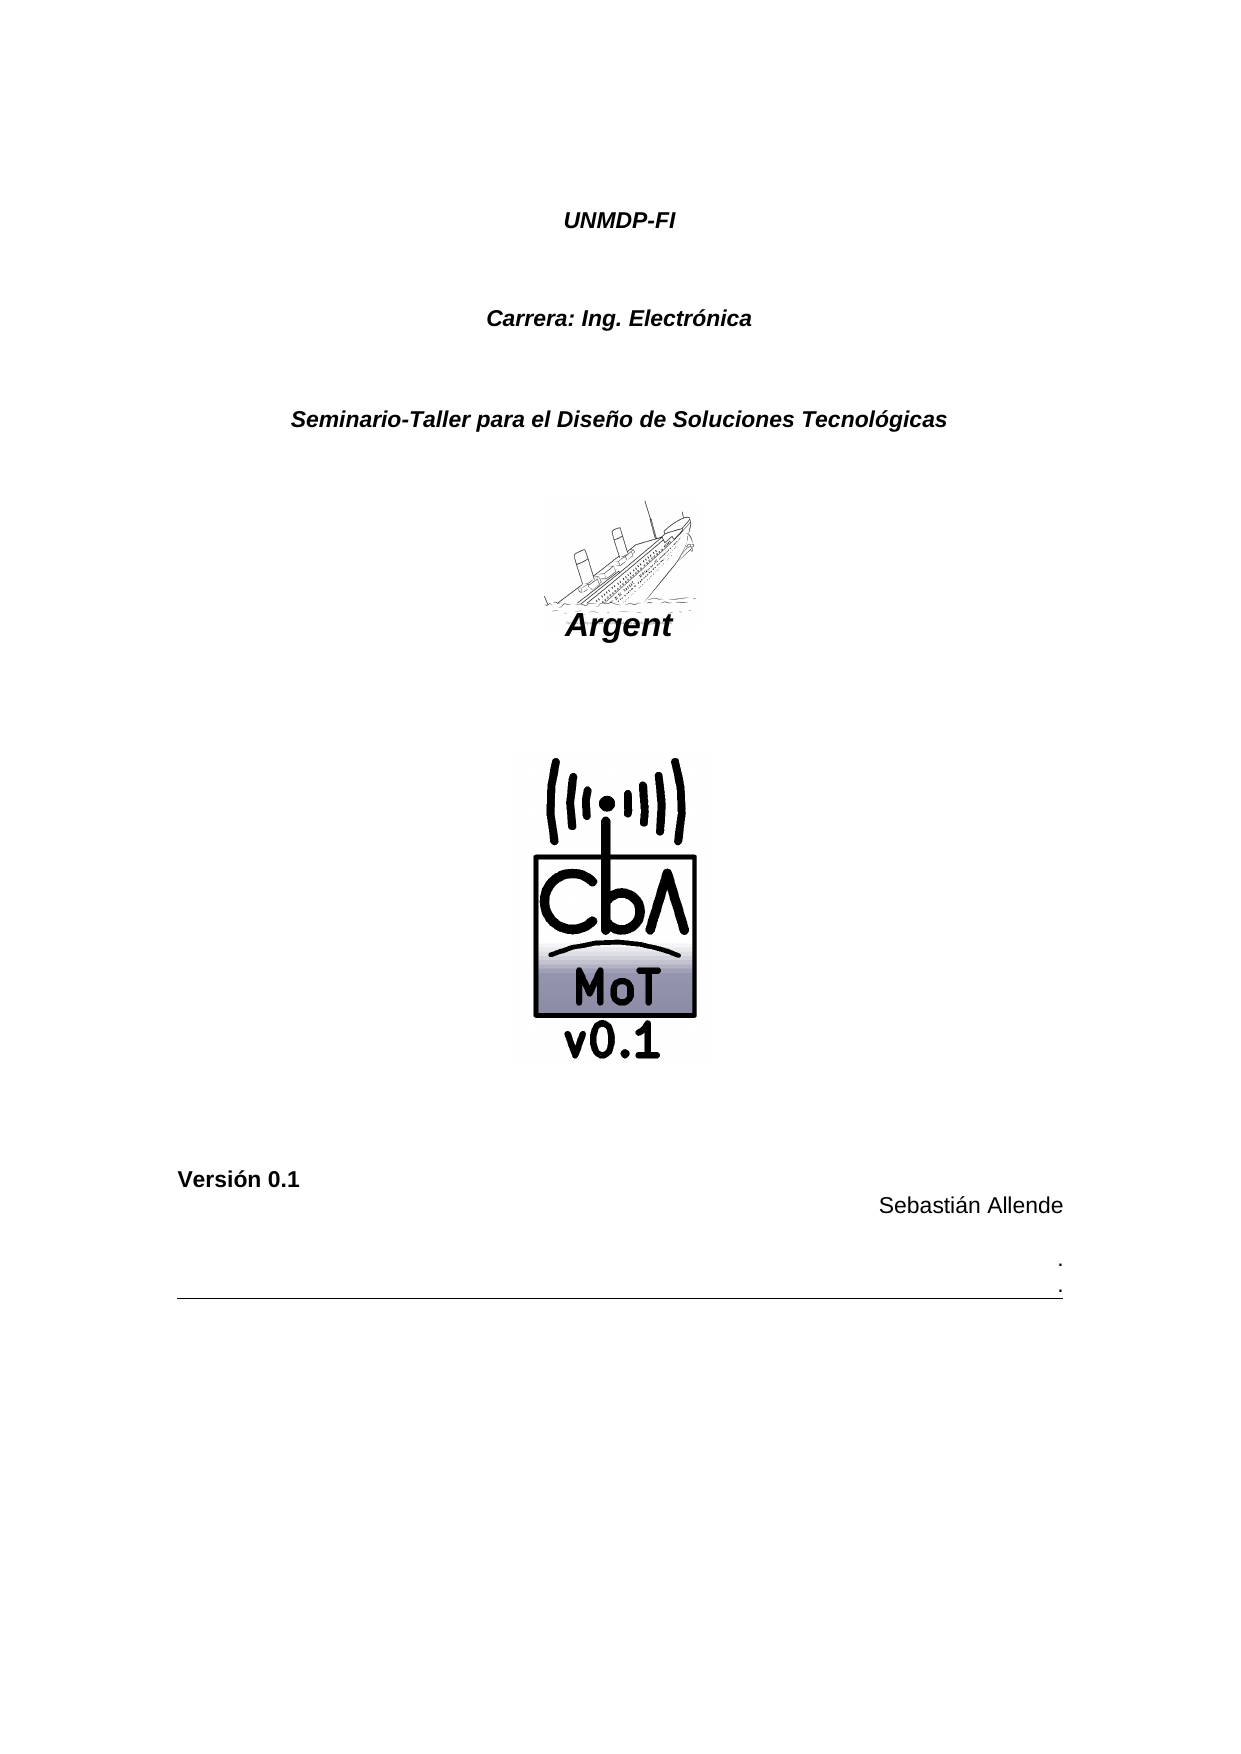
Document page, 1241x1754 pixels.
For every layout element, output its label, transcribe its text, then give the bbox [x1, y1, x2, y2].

text . [177, 1245, 1063, 1271]
picture [608, 621, 616, 627]
text . [177, 1271, 1063, 1298]
text UNMDP-FI [177, 207, 1063, 233]
subtitle Versión 0.1 [177, 1166, 1063, 1192]
picture [543, 498, 699, 627]
picture [574, 618, 581, 627]
text Argent [177, 605, 1063, 644]
text Carrera: Ing. Electrónica [177, 305, 1063, 331]
picture [510, 750, 710, 1068]
text Sebastián Allende [177, 1192, 1063, 1218]
text Seminario-Taller para el Diseño de Soluciones Tecnológicas [177, 406, 1063, 432]
